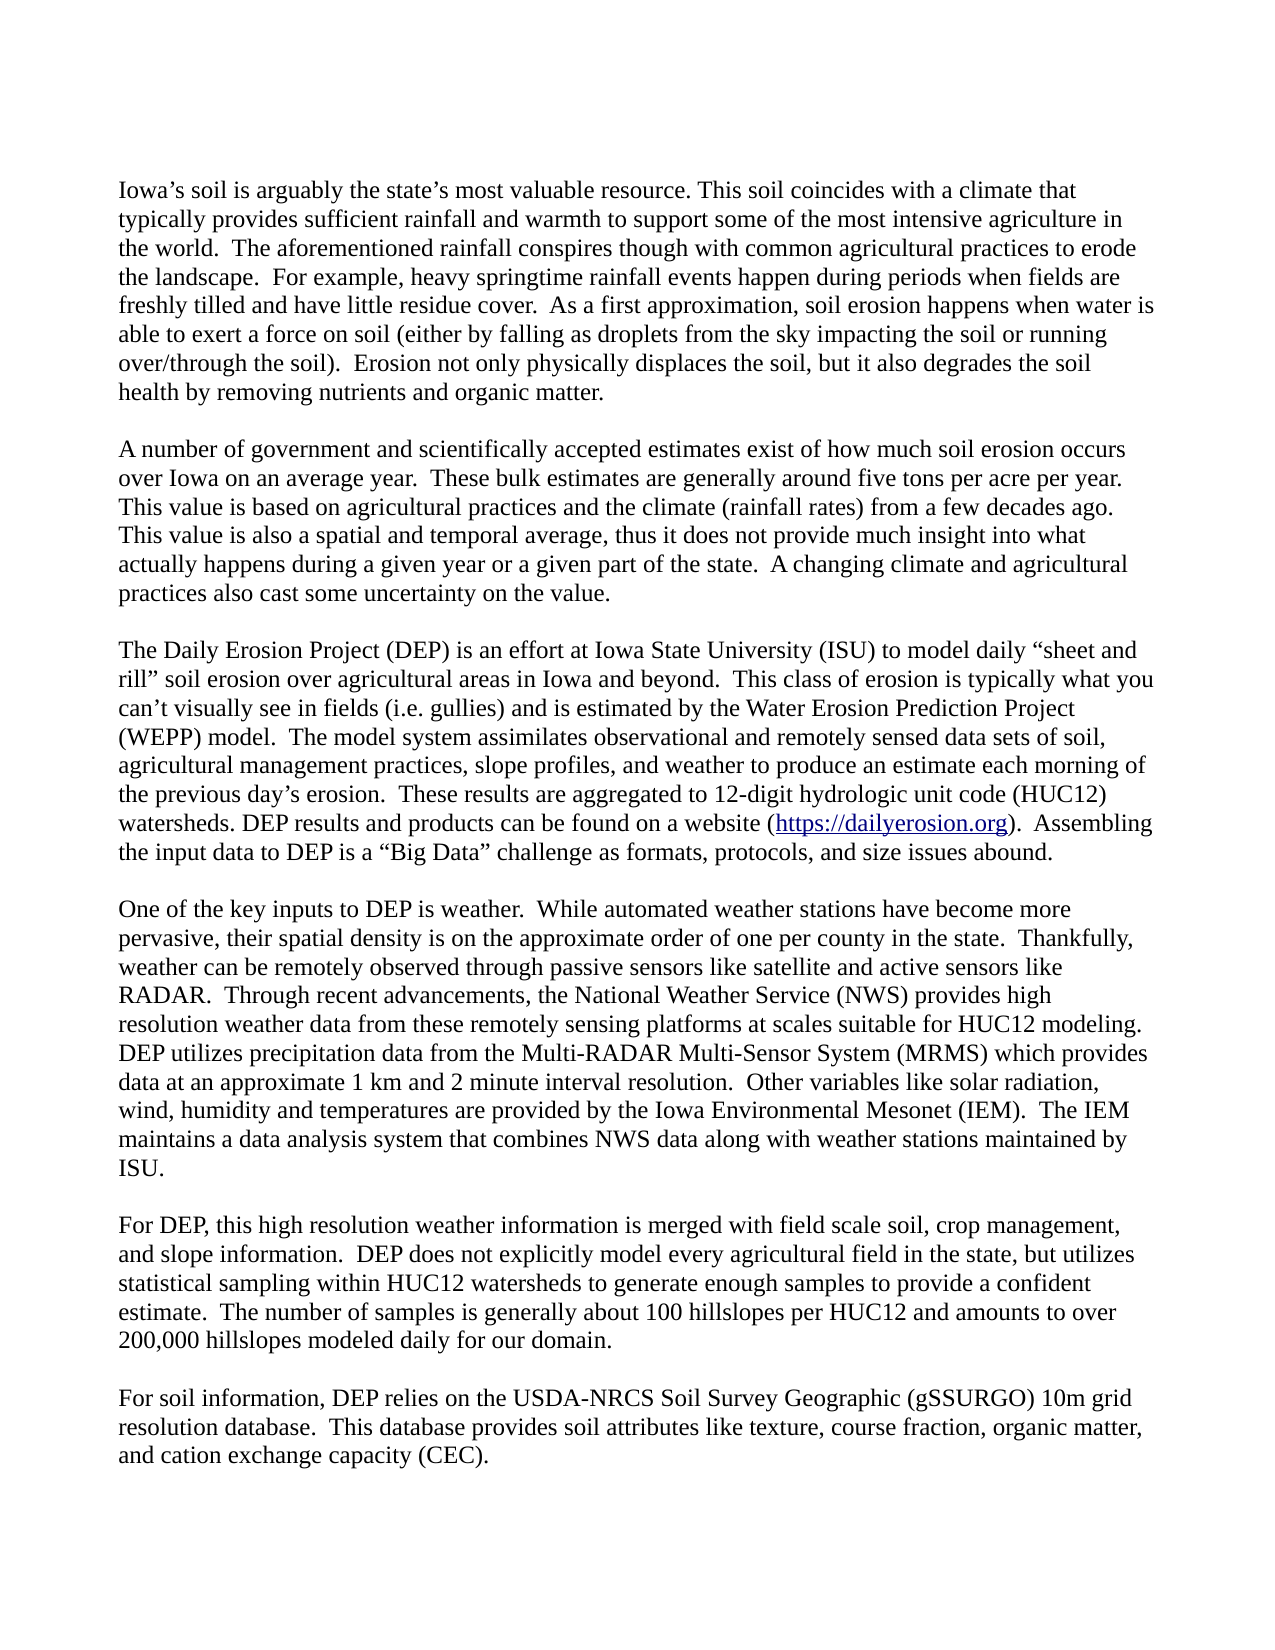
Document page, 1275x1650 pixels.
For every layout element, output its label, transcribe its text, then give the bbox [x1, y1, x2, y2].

text For soil information, DEP relies on the USDA-NRCS Soil Survey Geographic (gSSURGO) 10m grid resolution database. This database provides soil attributes like texture, course fraction, organic matter, and cation exchange capacity (CEC). [118, 1383, 1157, 1469]
text For DEP, this high resolution weather information is merged with field scale soil, crop management, and slope information. DEP does not explicitly model every agricultural field in the state, but utilizes statistical sampling within HUC12 watersheds to generate enough samples to provide a confident estimate. The number of samples is generally about 100 hillslopes per HUC12 and amounts to over 200,000 hillslopes modeled daily for our domain. [118, 1211, 1157, 1354]
text One of the key inputs to DEP is weather. While automated weather stations have become more pervasive, their spatial density is on the approximate order of one per county in the state. Thankfully, weather can be remotely observed through passive sensors like satellite and active sensors like RADAR. Through recent advancements, the National Weather Service (NWS) provides high resolution weather data from these remotely sensing platforms at scales suitable for HUC12 modeling. DEP utilizes precipitation data from the Multi-RADAR Multi-Sensor System (MRMS) which provides data at an approximate 1 km and 2 minute interval resolution. Other variables like solar radiation, wind, humidity and temperatures are provided by the Iowa Environmental Mesonet (IEM). The IEM maintains a data analysis system that combines NWS data along with weather stations maintained by ISU. [118, 894, 1157, 1182]
text The Daily Erosion Project (DEP) is an effort at Iowa State University (ISU) to model daily “sheet and rill” soil erosion over agricultural areas in Iowa and beyond. This class of erosion is typically what you can’t visually see in fields (i.e. gullies) and is estimated by the Water Erosion Prediction Project (WEPP) model. The model system assimilates observational and remotely sensed data sets of soil, agricultural management practices, slope profiles, and weather to produce an estimate each morning of the previous day’s erosion. These results are aggregated to 12-digit hydrologic unit code (HUC12) watersheds. DEP results and products can be found on a website (https://dailyerosion.org). Assembling the input data to DEP is a “Big Data” challenge as formats, protocols, and size issues abound. [118, 636, 1157, 866]
text A number of government and scientifically accepted estimates exist of how much soil erosion occurs over Iowa on an average year. These bulk estimates are generally around five tons per acre per year. This value is based on agricultural practices and the climate (rainfall rates) from a few decades ago. This value is also a spatial and temporal average, thus it does not provide much insight into what actually happens during a given year or a given part of the state. A changing climate and agricultural practices also cast some uncertainty on the value. [118, 434, 1157, 607]
text Iowa’s soil is arguably the state’s most valuable resource. This soil coincides with a climate that typically provides sufficient rainfall and warmth to support some of the most intensive agriculture in the world. The aforementioned rainfall conspires though with common agricultural practices to erode the landscape. For example, heavy springtime rainfall events happen during periods when fields are freshly tilled and have little residue cover. As a first approximation, soil erosion happens when water is able to exert a force on soil (either by falling as droplets from the sky impacting the soil or running over/through the soil). Erosion not only physically displaces the soil, but it also degrades the soil health by removing nutrients and organic matter. [118, 176, 1157, 406]
